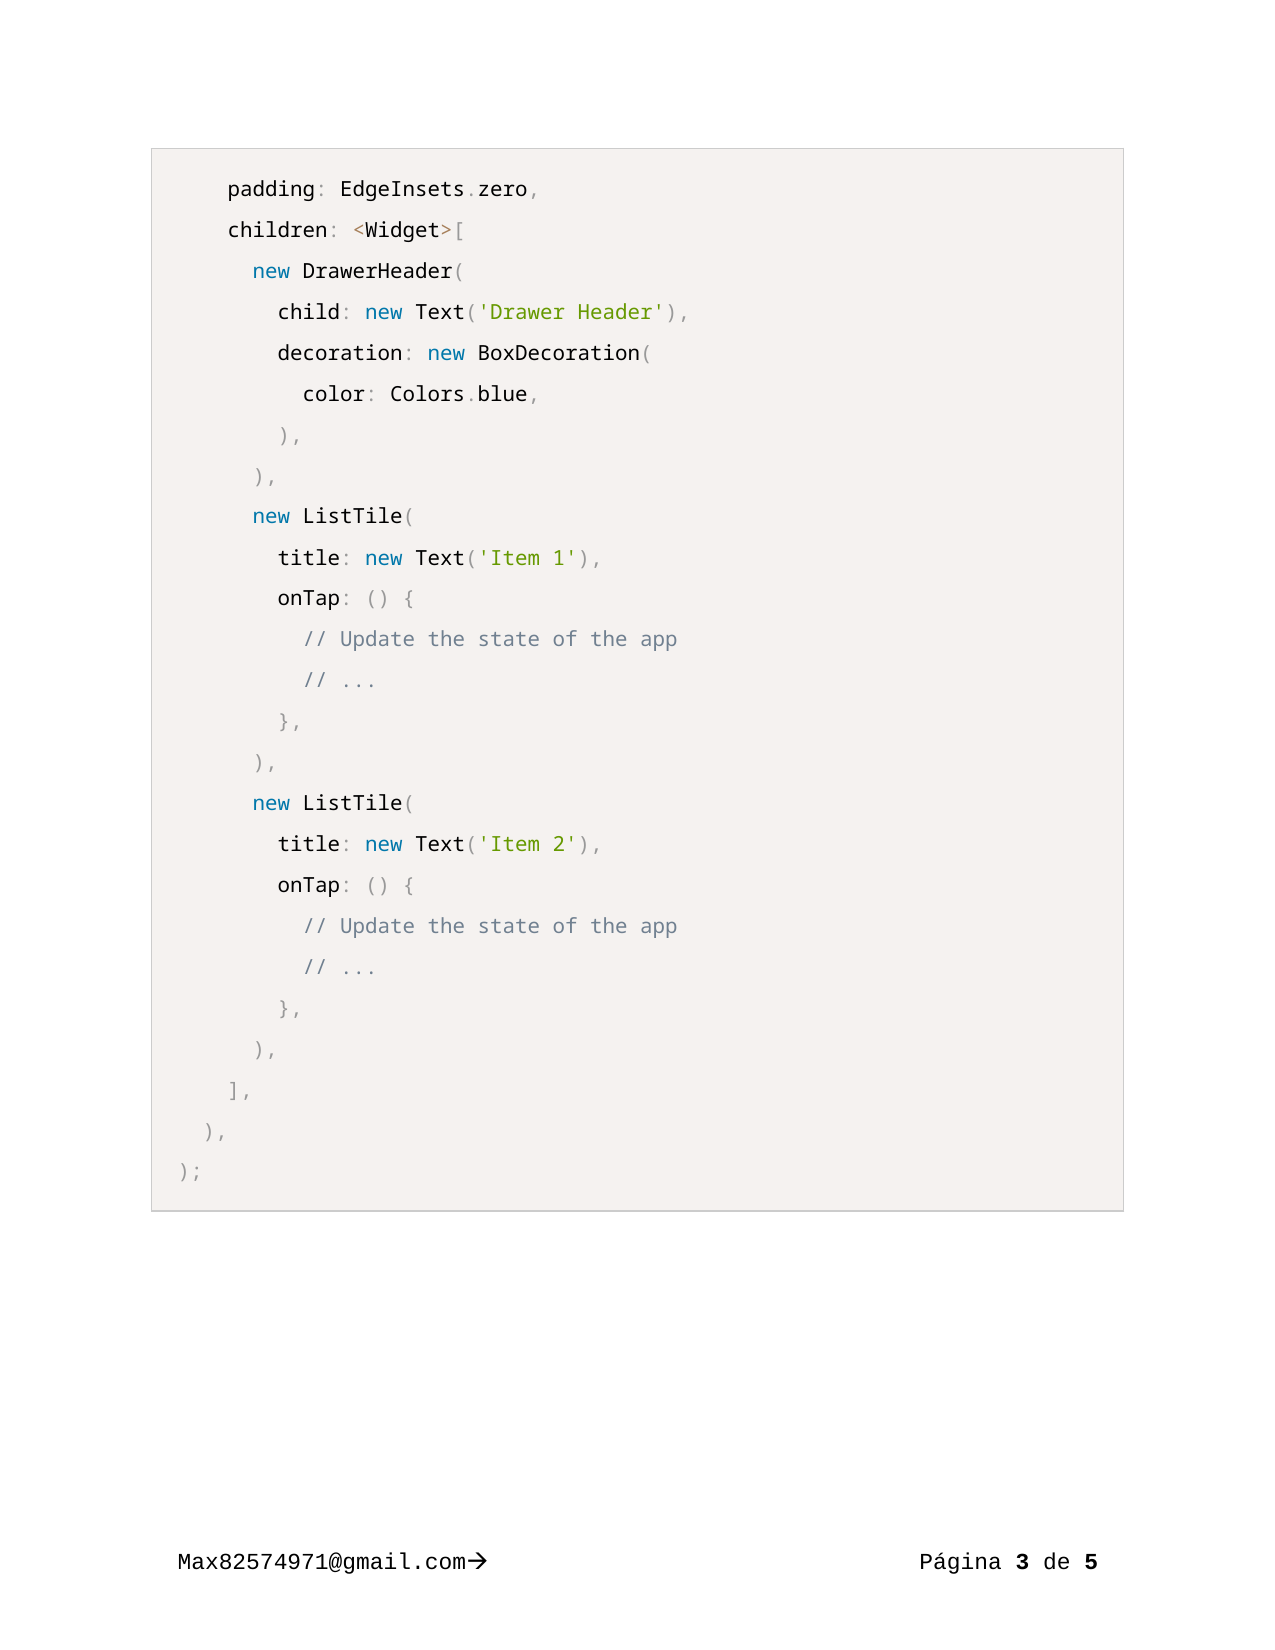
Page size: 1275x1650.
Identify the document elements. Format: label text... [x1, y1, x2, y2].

text ), [405, 393, 411, 400]
text ), [430, 393, 436, 400]
text // Update the state of the app [152, 598, 1123, 639]
text new ListTile( [152, 475, 1123, 516]
text decoration: new BoxDecoration( [152, 311, 1123, 352]
text ), [152, 434, 1123, 475]
text ), [152, 1089, 1123, 1130]
text padding: EdgeInsets.zero, [152, 149, 1123, 188]
text // ... [152, 925, 1123, 966]
text // ... [152, 639, 1123, 680]
text onTap: () { [152, 843, 1123, 884]
text ), [505, 393, 511, 400]
text child: new Text('Drawer Header'), [152, 270, 1123, 311]
text ), [152, 721, 1123, 762]
text ), [480, 393, 486, 400]
text title: new Text('Item 1'), [152, 516, 1123, 557]
text // Update the state of the app [152, 884, 1123, 925]
text ), [343, 393, 349, 400]
text title: new Text('Item 2'), [152, 803, 1123, 843]
text }, [152, 680, 1123, 721]
text onTap: () { [152, 557, 1123, 598]
text new DrawerHeader( [152, 229, 1123, 270]
text ); [152, 1130, 1123, 1210]
text ), [152, 1007, 1123, 1048]
text ), [318, 393, 324, 400]
text ), [152, 393, 1123, 434]
text }, [152, 966, 1123, 1007]
text color: Colors.blue, [152, 352, 1123, 393]
text ], [152, 1048, 1123, 1089]
text new ListTile( [152, 762, 1123, 803]
text children: <Widget>[ [152, 188, 1123, 229]
